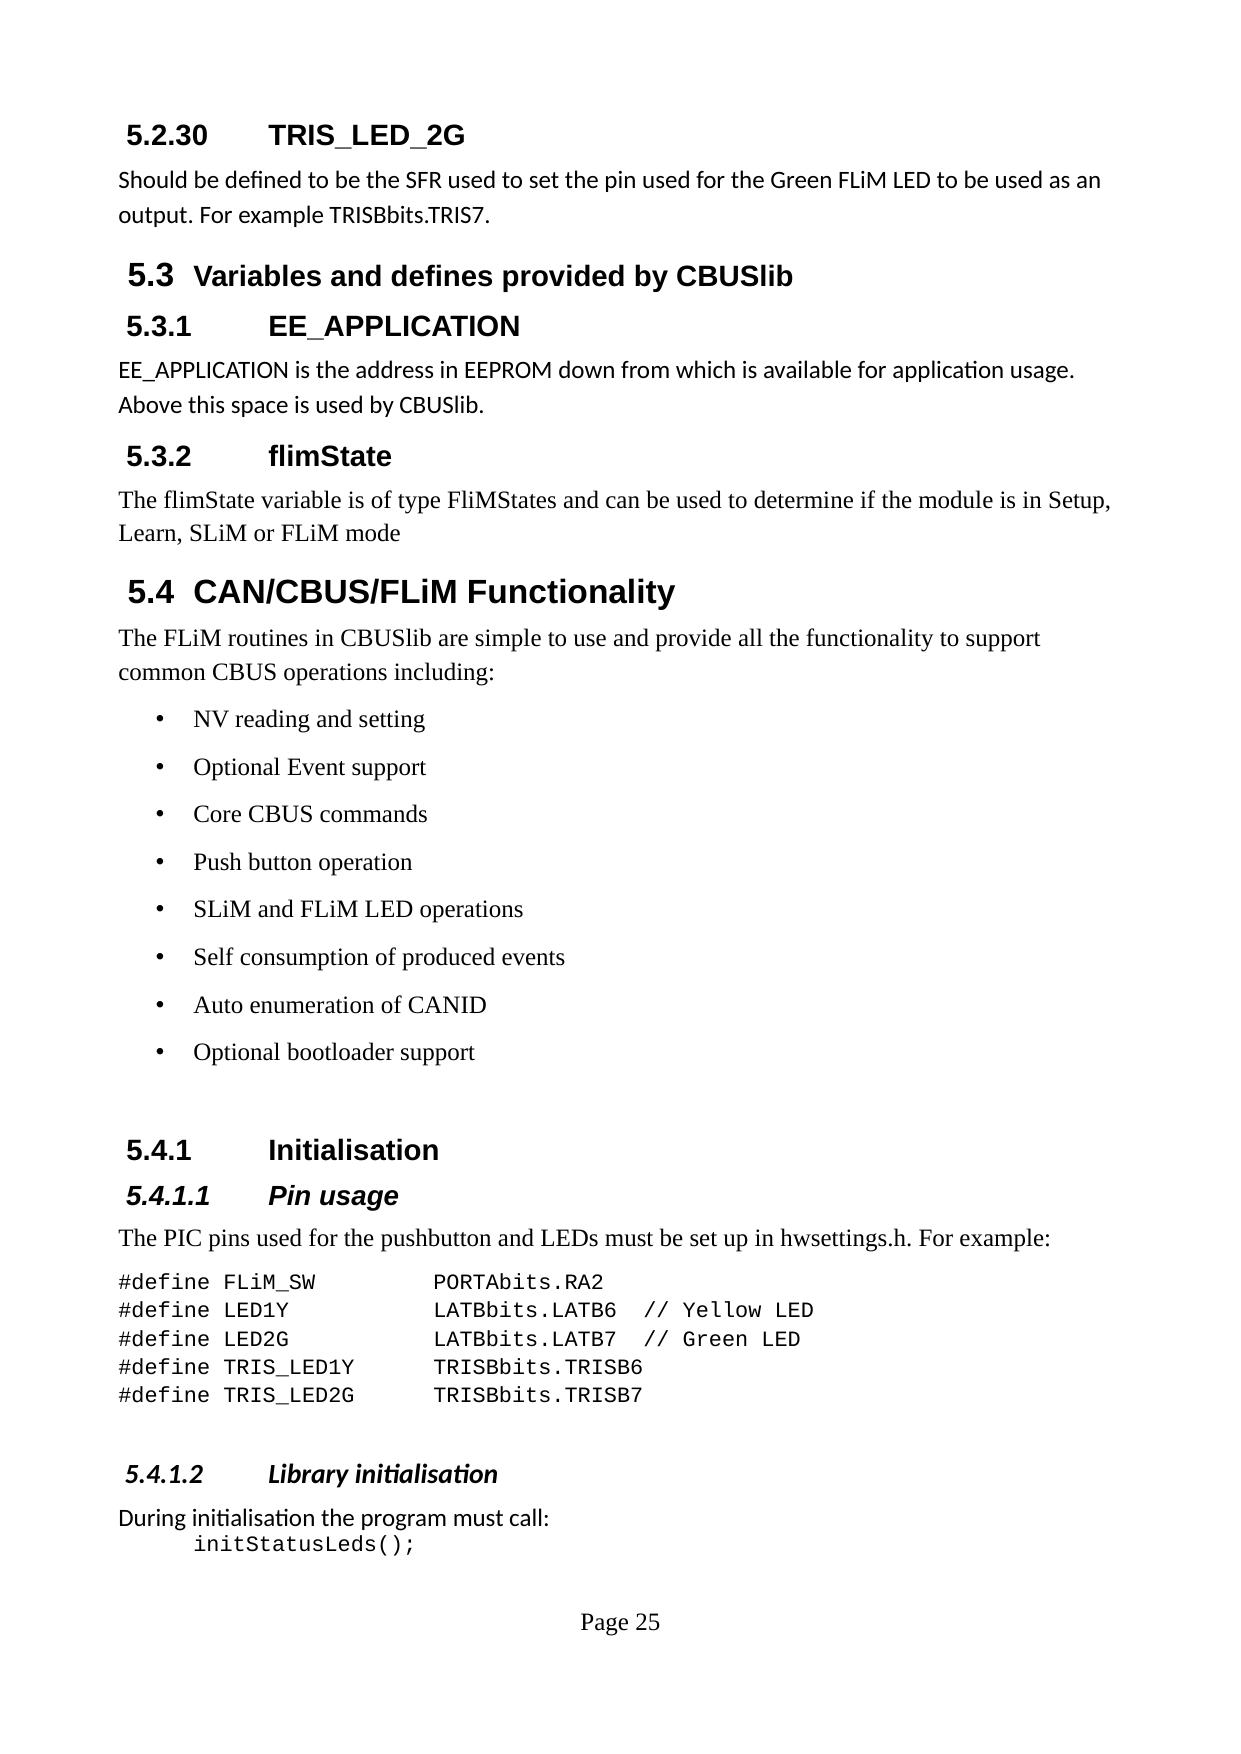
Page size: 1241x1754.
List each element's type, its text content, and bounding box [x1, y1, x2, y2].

text Should be defined to be the SFR used to set the pin used for the Green FLiM LED to be used as an output. For example TRISBbits.TRIS7. [118, 164, 1122, 230]
text #define TRIS_LED1Y TRISBbits.TRISB6 [118, 1356, 1122, 1381]
list Push button operation [156, 847, 1122, 876]
subtitle Variables and defines provided by CBUSlib [118, 255, 1122, 294]
subtitle EE_APPLICATION [118, 308, 1122, 342]
list Core CBUS commands [156, 799, 1122, 828]
subtitle Pin usage [118, 1179, 1122, 1211]
list NV reading and setting [156, 704, 1122, 733]
list Optional Event support [156, 752, 1122, 781]
text #define FLiM_SW PORTAbits.RA2 [118, 1271, 1122, 1296]
text The FLiM routines in CBUSlib are simple to use and provide all the functionality to support common CBUS operations including: [118, 623, 1122, 685]
subtitle TRIS_LED_2G [118, 118, 1122, 152]
text #define LED2G LATBbits.LATB7 // Green LED [118, 1328, 1122, 1352]
subtitle flimState [118, 439, 1122, 473]
subtitle Initialisation [118, 1133, 1122, 1166]
subtitle Library initialisation [118, 1456, 1122, 1490]
text The PIC pins used for the pushbutton and LEDs must be set up in hwsettings.h. For example: [118, 1223, 1122, 1252]
list Auto enumeration of CANID [156, 990, 1122, 1018]
subtitle CAN/CBUS/FLiM Functionality [118, 572, 1122, 611]
text #define TRIS_LED2G TRISBbits.TRISB7 [118, 1384, 1122, 1409]
text #define LED1Y LATBbits.LATB6 // Yellow LED [118, 1299, 1122, 1324]
text The flimState variable is of type FliMStates and can be used to determine if the module is in Setup, Learn, SLiM or FLiM mode [118, 486, 1122, 547]
list SLiM and FLiM LED operations [156, 894, 1122, 923]
text EE_APPLICATION is the address in EEPROM down from which is available for application usage. Above this space is used by CBUSlib. [118, 355, 1122, 420]
list Optional bootloader support [156, 1037, 1122, 1066]
text During initialisation the program must call: [118, 1502, 1122, 1533]
text initStatusLeds(); [118, 1533, 1122, 1558]
list Self consumption of produced events [156, 942, 1122, 971]
